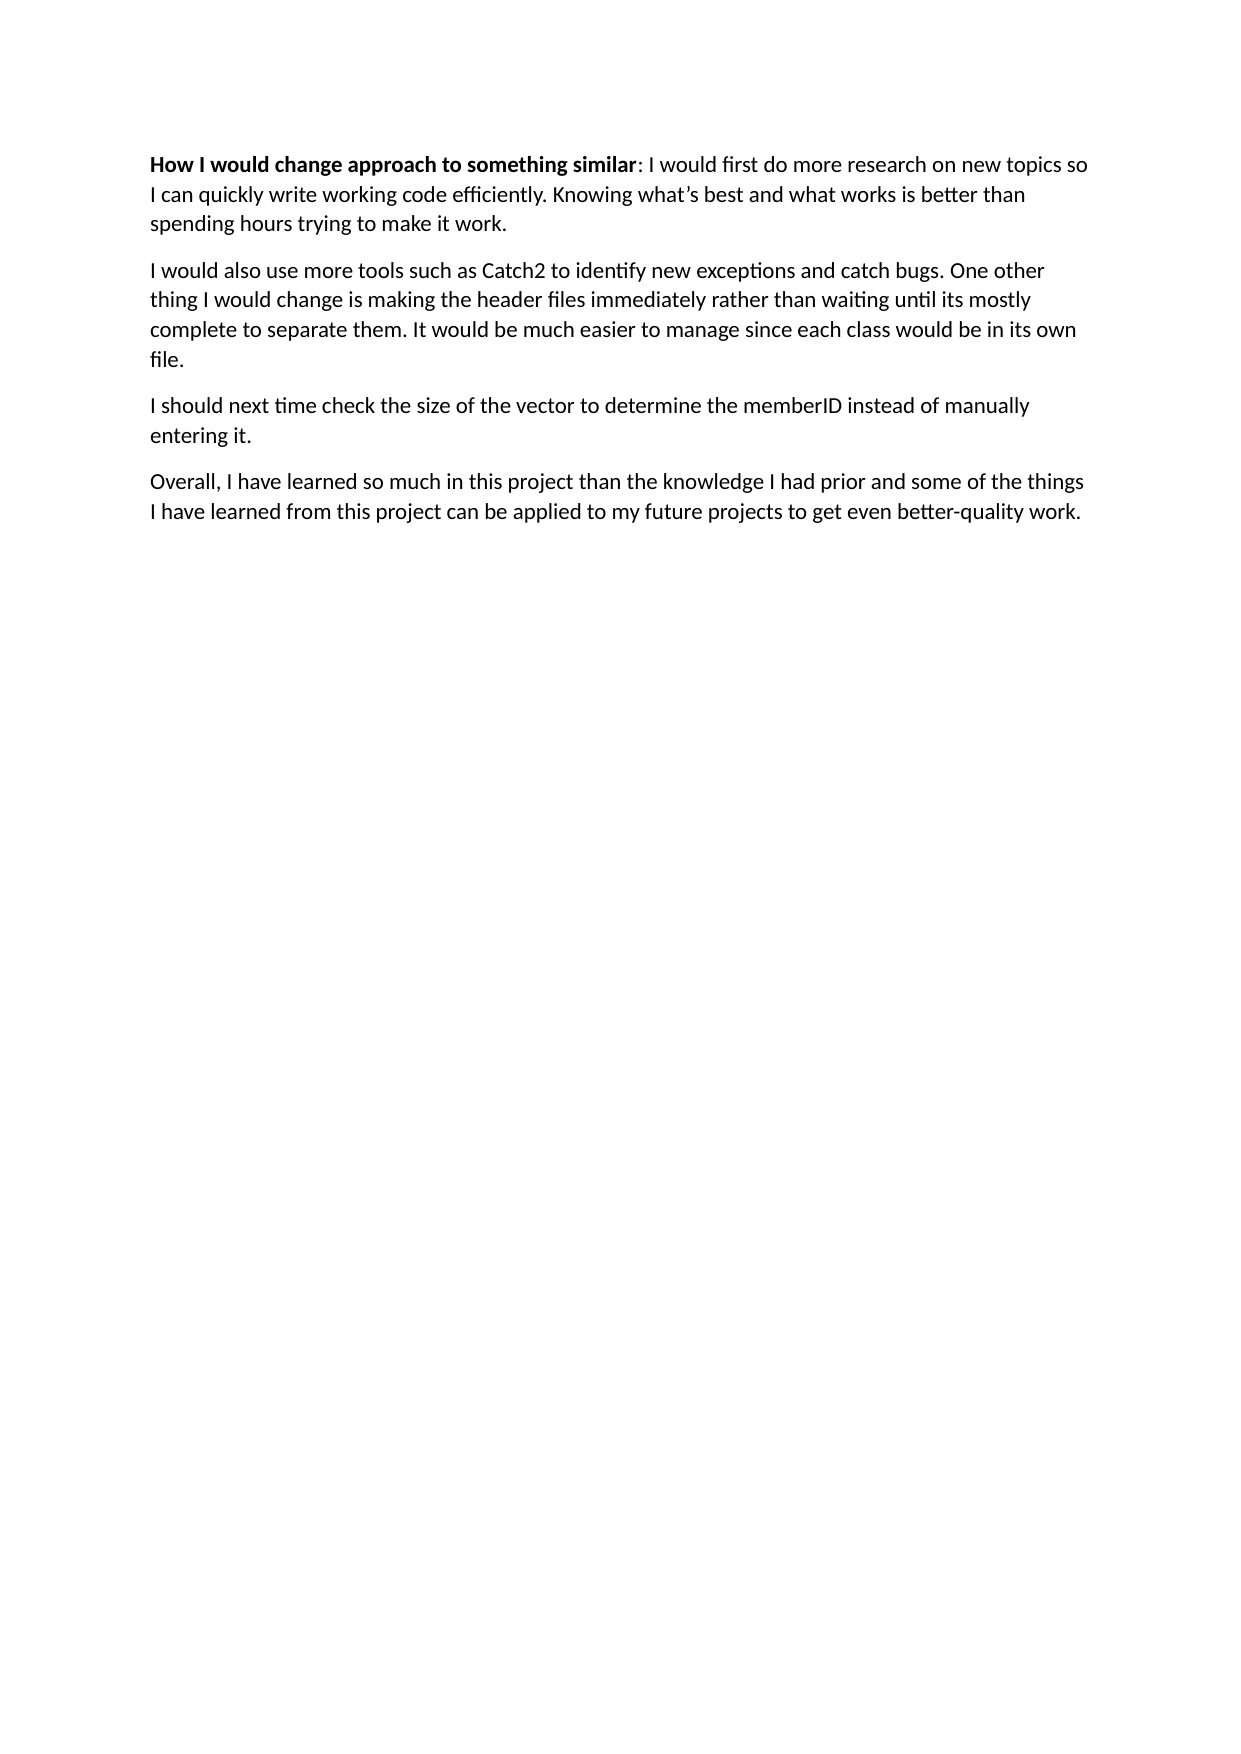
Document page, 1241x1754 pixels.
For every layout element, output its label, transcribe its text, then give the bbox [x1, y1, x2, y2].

text I should next time check the size of the vector to determine the memberID instead of manually entering it. [150, 391, 1090, 449]
text Overall, I have learned so much in this project than the knowledge I had prior and some of the things I have learned from this project can be applied to my future projects to get even better-quality work. [150, 467, 1090, 525]
text How I would change approach to something similar: I would first do more research on new topics so I can quickly write working code efficiently. Knowing what’s best and what works is better than spending hours trying to make it work. [150, 150, 1090, 237]
text I would also use more tools such as Catch2 to identify new exceptions and catch bugs. One other thing I would change is making the header files immediately rather than waiting until its mostly complete to separate them. It would be much easier to manage since each class would be in its own file. [150, 256, 1090, 373]
